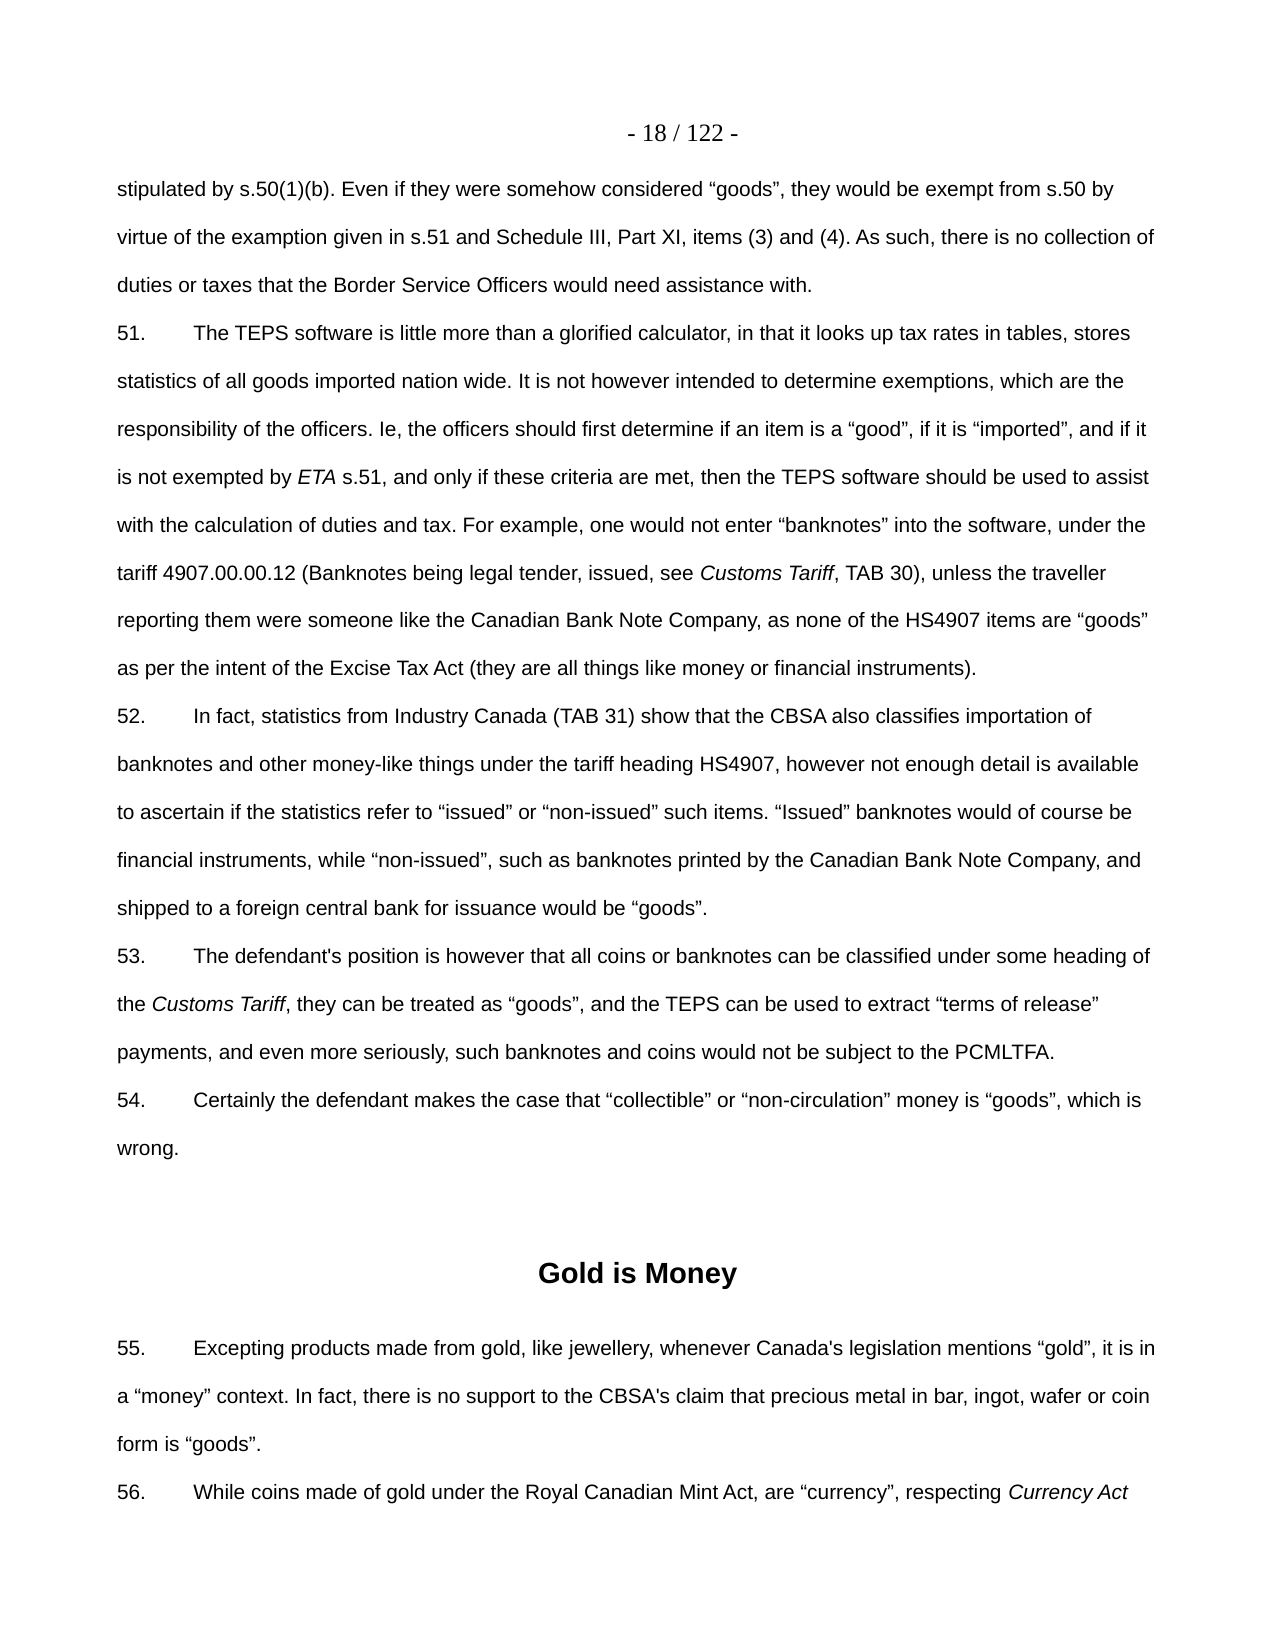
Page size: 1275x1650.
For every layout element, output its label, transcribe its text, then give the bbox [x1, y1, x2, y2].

subtitle The TEPS software is little more than a glorified calculator, in that it looks up tax rates in tables, stores statistics of all goods imported nation wide. It is not however intended to determine exemptions, which are the responsibility of the officers. Ie, the officers should first determine if an item is a “good”, if it is “imported”, and if it is not exempted by ETA s.51, and only if these criteria are met, then the TEPS software should be used to assist with the calculation of duties and tax. For example, one would not enter “banknotes” into the software, under the tariff 4907.00.00.12 (Banknotes being legal tender, issued, see Customs Tariff, TAB 30), unless the traveller reporting them were someone like the Canadian Bank Note Company, as none of the HS4907 items are “goods” as per the intent of the Excise Tax Act (they are all things like money or financial instruments). [117, 321, 1157, 680]
subtitle Gold is Money [118, 1256, 1157, 1290]
subtitle stipulated by s.50(1)(b). Even if they were somehow considered “goods”, they would be exempt from s.50 by virtue of the examption given in s.51 and Schedule III, Part XI, items (3) and (4). As such, there is no collection of duties or taxes that the Border Service Officers would need assistance with. [117, 177, 1157, 297]
subtitle Excepting products made from gold, like jewellery, whenever Canada's legislation mentions “gold”, it is in a “money” context. In fact, there is no support to the CBSA's claim that precious metal in bar, ingot, wafer or coin form is “goods”. [117, 1336, 1157, 1456]
subtitle Certainly the defendant makes the case that “collectible” or “non-circulation” money is “goods”, which is wrong. [117, 1087, 1157, 1159]
subtitle While coins made of gold under the Royal Canadian Mint Act, are “currency”, respecting Currency Act [117, 1479, 1157, 1503]
subtitle The defendant's position is however that all coins or banknotes can be classified under some heading of the Customs Tariff, they can be treated as “goods”, and the TEPS can be used to extract “terms of release” payments, and even more seriously, such banknotes and coins would not be subject to the PCMLTFA. [117, 944, 1157, 1063]
subtitle In fact, statistics from Industry Canada (TAB 31) show that the CBSA also classifies importation of banknotes and other money-like things under the tariff heading HS4907, however not enough detail is available to ascertain if the statistics refer to “issued” or “non-issued” such items. “Issued” banknotes would of course be financial instruments, while “non-issued”, such as banknotes printed by the Canadian Bank Note Company, and shipped to a foreign central bank for issuance would be “goods”. [117, 704, 1157, 920]
